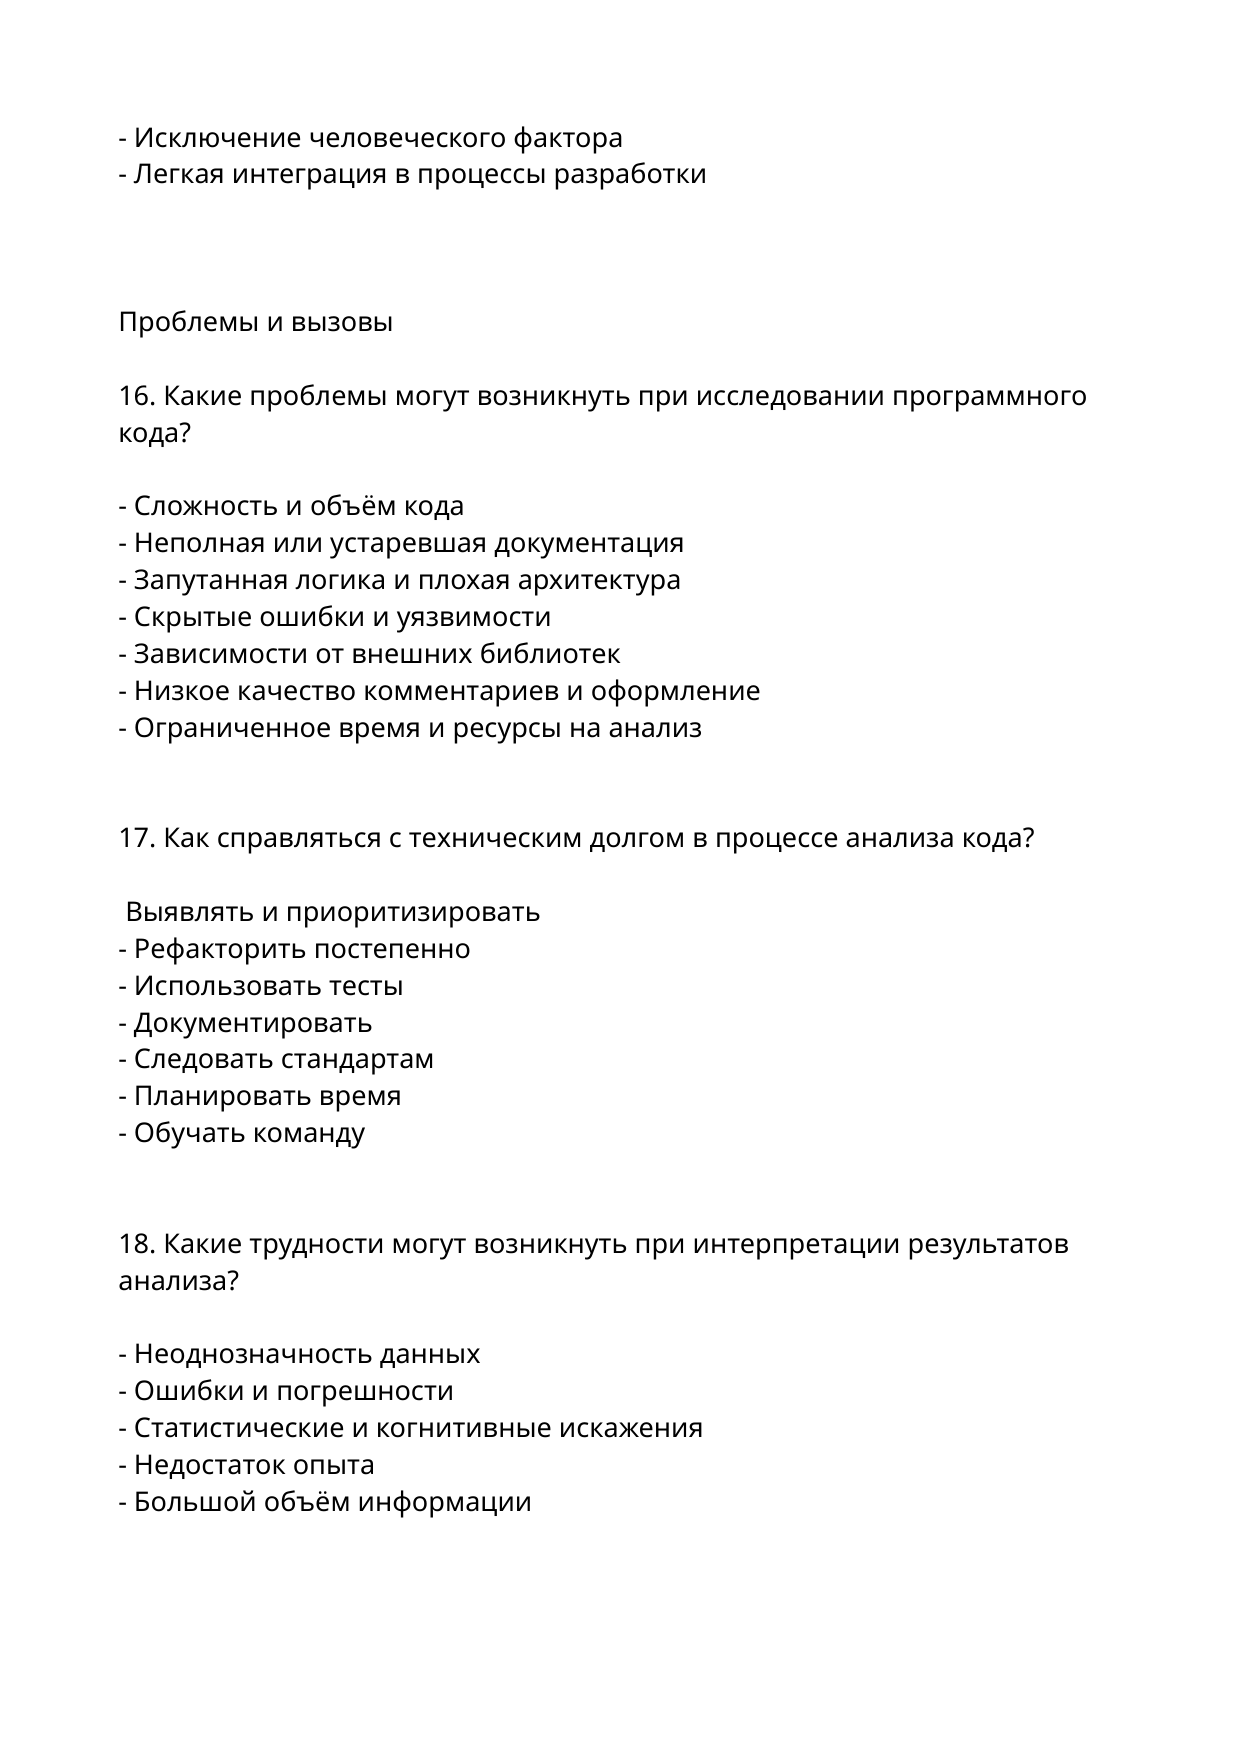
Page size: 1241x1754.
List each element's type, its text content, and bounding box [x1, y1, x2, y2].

text - Большой объём информации [118, 1482, 1122, 1519]
text - Недостаток опыта [118, 1446, 1122, 1482]
text - Исключение человеческого фактора [118, 118, 1122, 155]
text - Неоднозначность данных [118, 1335, 1122, 1372]
text - Зависимости от внешних библиотек [118, 634, 1122, 671]
text 16. Какие проблемы могут возникнуть при исследовании программного кода? [118, 376, 1122, 450]
text - Низкое качество комментариев и оформление [118, 671, 1122, 708]
text - Рефакторить постепенно [118, 929, 1122, 966]
text - Ограниченное время и ресурсы на анализ [118, 708, 1122, 745]
text - Неполная или устаревшая документация [118, 524, 1122, 561]
text - Следовать стандартам [118, 1040, 1122, 1077]
text - Скрытые ошибки и уязвимости [118, 597, 1122, 634]
text 17. Как справляться с техническим долгом в процессе анализа кода? [118, 819, 1122, 856]
text - Ошибки и погрешности [118, 1372, 1122, 1409]
text Выявлять и приоритизировать [118, 892, 1122, 929]
text - Легкая интеграция в процессы разработки [118, 155, 1122, 192]
text - Документировать [118, 1003, 1122, 1040]
text - Запутанная логика и плохая архитектура [118, 561, 1122, 597]
text - Статистические и когнитивные искажения [118, 1409, 1122, 1446]
text - Использовать тесты [118, 966, 1122, 1003]
text - Планировать время [118, 1077, 1122, 1114]
text 18. Какие трудности могут возникнуть при интерпретации результатов анализа? [118, 1224, 1122, 1298]
text - Сложность и объём кода [118, 487, 1122, 524]
text - Обучать команду [118, 1114, 1122, 1151]
text Проблемы и вызовы [118, 302, 1122, 339]
